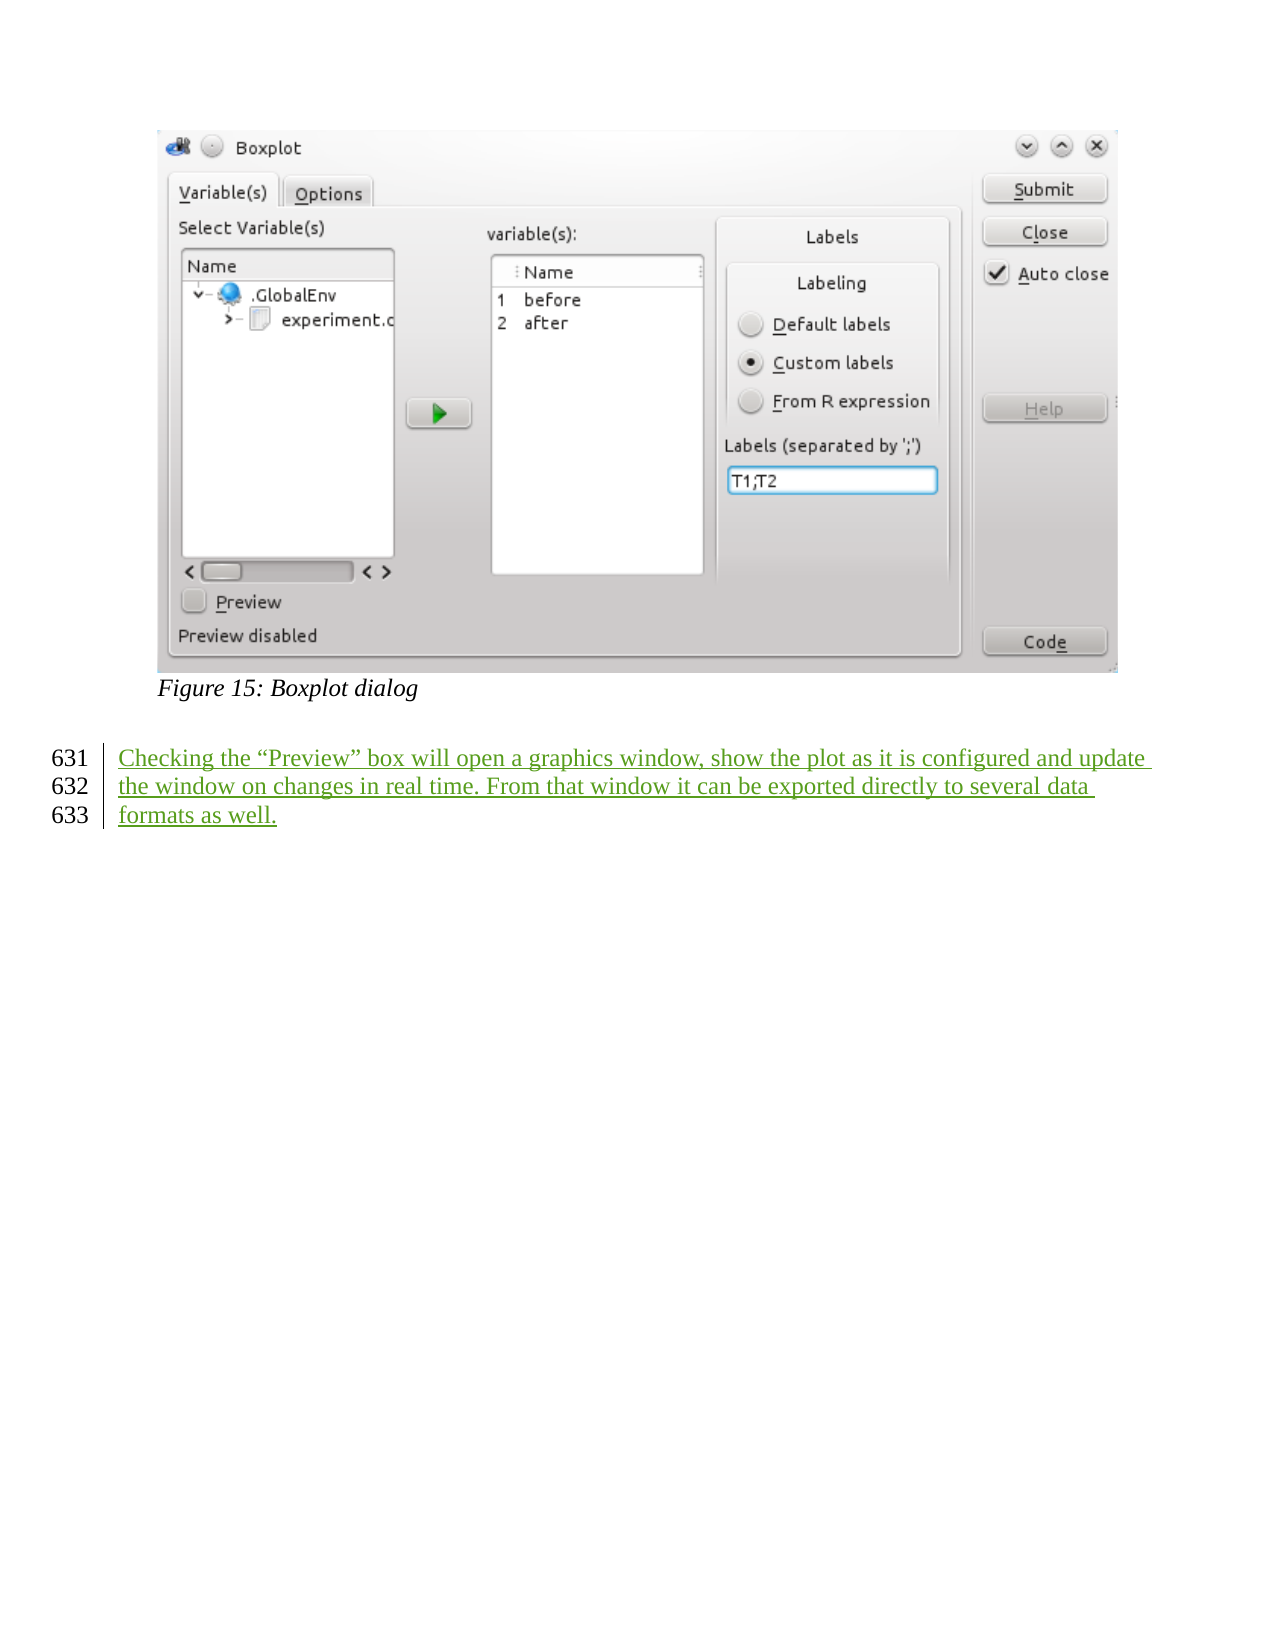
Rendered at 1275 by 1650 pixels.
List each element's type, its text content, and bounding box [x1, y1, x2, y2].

picture [157, 130, 1118, 673]
text Checking the “Preview” box will open a graphics window, show the plot as it is configured and update the window on changes in real time. From that window it can be exported directly to several data formats as well. [118, 743, 1157, 829]
text Figure 15: Boxplot dialog [157, 673, 1118, 701]
